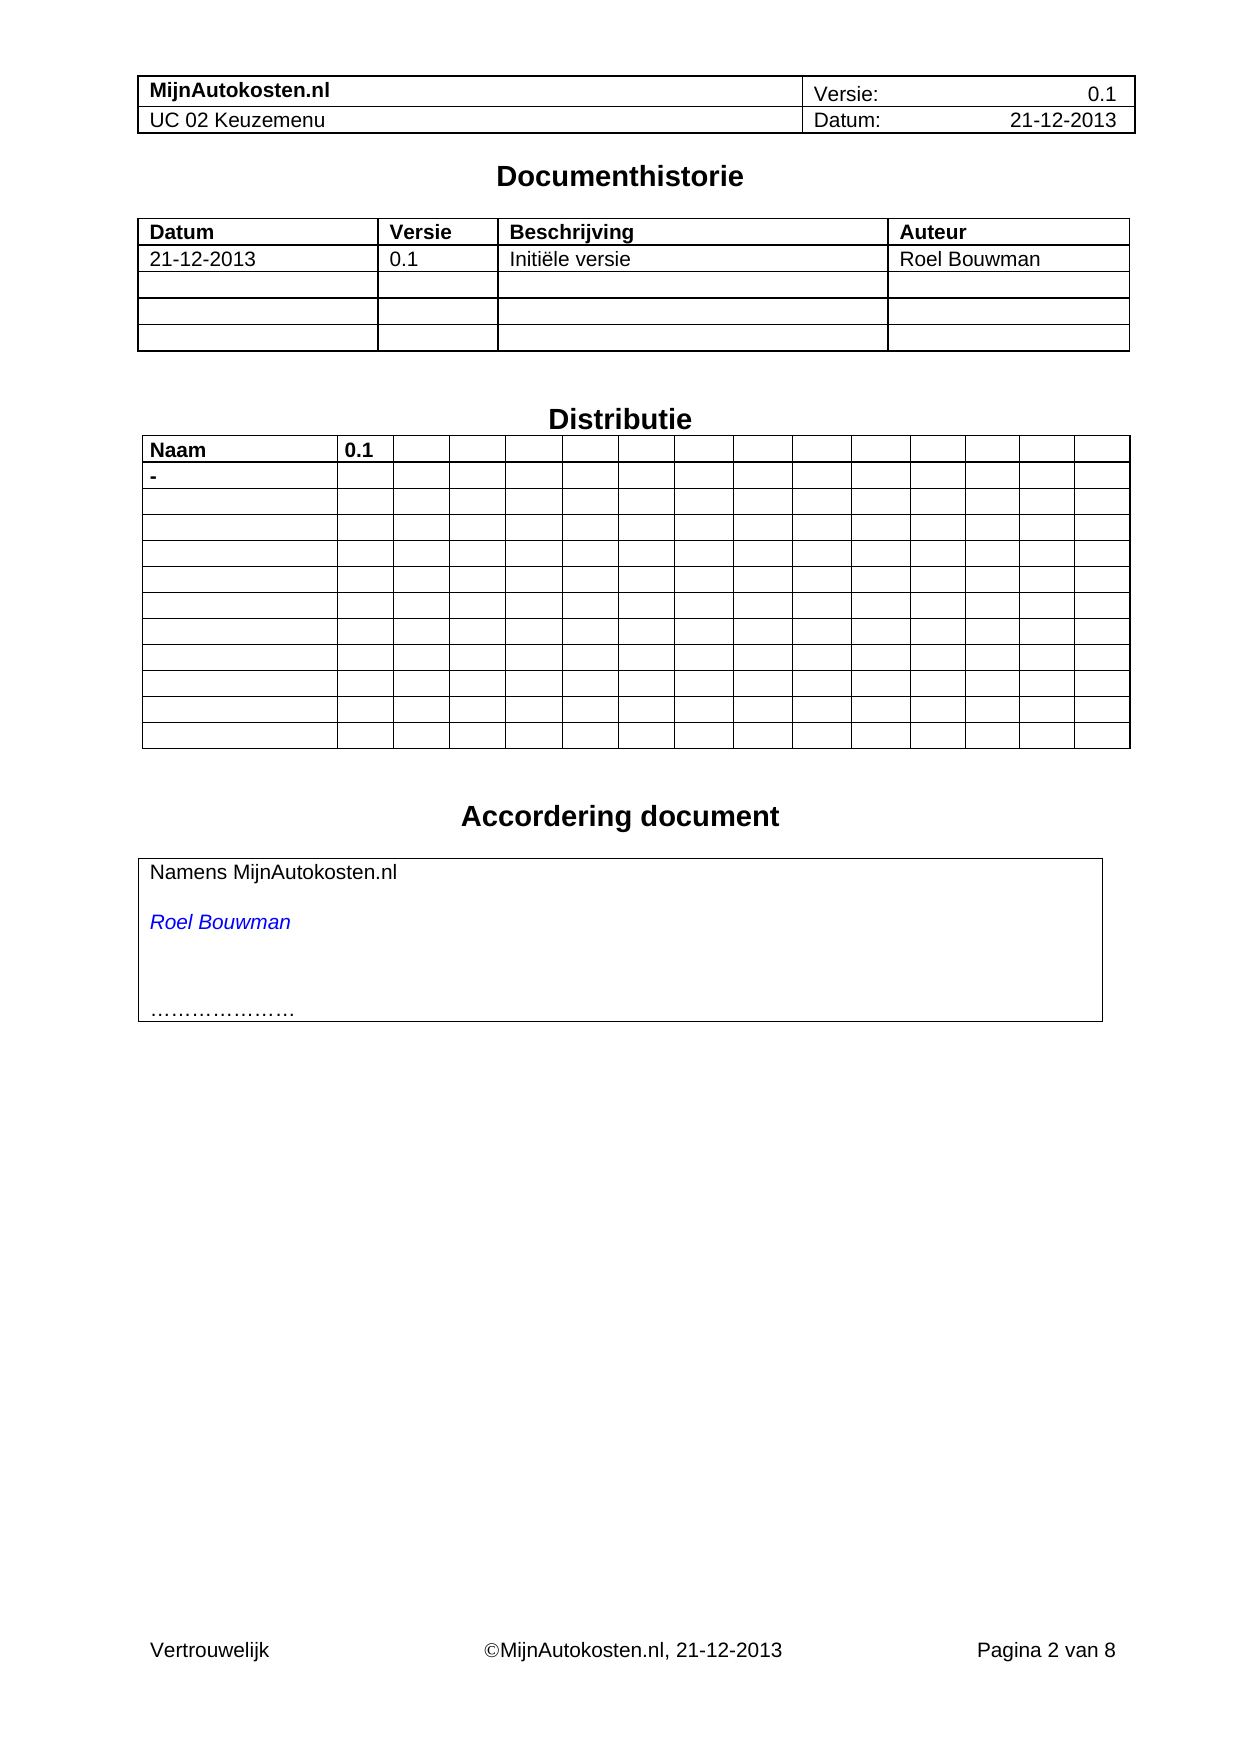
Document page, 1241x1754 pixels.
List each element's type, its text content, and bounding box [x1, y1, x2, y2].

subtitle Accordering document [150, 799, 1090, 832]
table_cell [619, 463, 674, 487]
table_cell [450, 541, 505, 566]
table_cell [966, 593, 1019, 618]
table_cell [852, 697, 910, 722]
table_cell [139, 325, 377, 350]
table_cell Roel Bouwman [889, 246, 1129, 271]
table_cell [619, 619, 674, 644]
table_cell [338, 463, 393, 487]
table_cell [394, 593, 449, 618]
table_cell [1075, 697, 1129, 722]
table_cell [911, 671, 965, 696]
table_header [394, 436, 449, 461]
table_cell [675, 489, 733, 513]
table_cell [852, 593, 910, 618]
table_cell [889, 299, 1129, 324]
table_cell [675, 515, 733, 539]
table_cell [338, 671, 393, 696]
table_cell Initiële versie [499, 246, 887, 271]
table_cell [734, 723, 792, 748]
table_cell [675, 619, 733, 644]
table_cell [966, 567, 1019, 592]
table_cell [1075, 593, 1129, 618]
table_cell [675, 723, 733, 748]
table_cell [852, 463, 910, 487]
table_cell [793, 645, 851, 670]
table_cell [143, 593, 337, 618]
table_header Naam [143, 436, 337, 461]
table_cell [966, 541, 1019, 566]
table_cell [793, 593, 851, 618]
table_header [675, 436, 733, 461]
table_cell [852, 671, 910, 696]
table_cell [394, 541, 449, 566]
table_cell [675, 645, 733, 670]
table_cell [450, 463, 505, 487]
table_header 0.1 [338, 436, 393, 461]
table_cell [911, 723, 965, 748]
table_cell [675, 541, 733, 566]
table_cell [394, 567, 449, 592]
table_cell [499, 272, 887, 297]
table_cell [338, 593, 393, 618]
table_cell [143, 541, 337, 566]
table_cell [394, 697, 449, 722]
table_cell [911, 645, 965, 670]
table_cell [506, 645, 562, 670]
table_cell [506, 593, 562, 618]
table_cell [394, 463, 449, 487]
table_header [619, 436, 674, 461]
table_cell [450, 567, 505, 592]
table_cell [506, 463, 562, 487]
table_cell [619, 515, 674, 539]
table_header [852, 436, 910, 461]
table_cell [338, 567, 393, 592]
table_cell [563, 489, 618, 513]
table_cell [966, 515, 1019, 539]
table_cell [143, 671, 337, 696]
table_cell [1020, 515, 1074, 539]
table_cell [563, 645, 618, 670]
table_cell [1020, 671, 1074, 696]
table_cell [563, 541, 618, 566]
table_cell [1075, 723, 1129, 748]
table_cell [143, 645, 337, 670]
table_cell [966, 723, 1019, 748]
table_cell 21-12-2013 [139, 246, 377, 271]
table_cell [1075, 567, 1129, 592]
table_cell [911, 567, 965, 592]
table_cell [450, 723, 505, 748]
table_header [911, 436, 965, 461]
table_cell [338, 619, 393, 644]
table_cell [394, 515, 449, 539]
table_header [506, 436, 562, 461]
table_header [793, 436, 851, 461]
table_cell [675, 697, 733, 722]
table_cell [619, 541, 674, 566]
table_cell [394, 619, 449, 644]
table_cell [852, 723, 910, 748]
table_cell [966, 463, 1019, 487]
table_header [450, 436, 505, 461]
table_header Datum [139, 219, 377, 244]
table_header [966, 436, 1019, 461]
table_cell [563, 671, 618, 696]
table_cell [793, 541, 851, 566]
table_cell [143, 697, 337, 722]
table_cell [1020, 723, 1074, 748]
table_cell [1020, 645, 1074, 670]
table_cell [1020, 619, 1074, 644]
table_cell [506, 515, 562, 539]
table_cell [379, 299, 497, 324]
table_cell [852, 541, 910, 566]
table_cell [911, 697, 965, 722]
table_cell [911, 541, 965, 566]
table_cell [1020, 541, 1074, 566]
table_cell [143, 489, 337, 513]
table_cell [394, 645, 449, 670]
table_cell [394, 671, 449, 696]
table_cell [793, 463, 851, 487]
table_cell [966, 697, 1019, 722]
table_cell [450, 489, 505, 513]
table_cell [338, 489, 393, 513]
table_cell [1075, 489, 1129, 513]
table_cell [619, 723, 674, 748]
table_cell [139, 299, 377, 324]
table_cell [734, 645, 792, 670]
table_cell [139, 272, 377, 297]
table_cell [394, 489, 449, 513]
table_cell [619, 671, 674, 696]
table_cell [563, 463, 618, 487]
table_cell [1075, 619, 1129, 644]
table_cell [379, 325, 497, 350]
table_cell [793, 671, 851, 696]
table_cell [734, 593, 792, 618]
table_cell [338, 515, 393, 539]
table_cell [563, 567, 618, 592]
table_cell [734, 515, 792, 539]
table_cell [619, 489, 674, 513]
table_cell [379, 272, 497, 297]
table_cell [852, 645, 910, 670]
table_cell [1075, 645, 1129, 670]
table_cell [450, 671, 505, 696]
table_cell [1075, 515, 1129, 539]
table_cell [450, 697, 505, 722]
table_cell [966, 645, 1019, 670]
table_cell [1020, 489, 1074, 513]
table_cell - [143, 463, 337, 487]
table_cell [1020, 593, 1074, 618]
table_cell [499, 299, 887, 324]
table_cell [450, 619, 505, 644]
table_cell [338, 541, 393, 566]
table_cell [619, 567, 674, 592]
table_cell [852, 619, 910, 644]
table_header Auteur [889, 219, 1129, 244]
subtitle Distributie [150, 402, 1090, 435]
table_cell [506, 619, 562, 644]
table_cell [563, 619, 618, 644]
table_cell [734, 619, 792, 644]
table_cell [734, 567, 792, 592]
table_cell [793, 515, 851, 539]
table_cell [619, 593, 674, 618]
table_cell [852, 489, 910, 513]
table_cell [338, 645, 393, 670]
table_cell [911, 463, 965, 487]
table_cell [506, 671, 562, 696]
table_cell [793, 723, 851, 748]
table_cell [506, 489, 562, 513]
table_cell [143, 567, 337, 592]
table_cell [734, 697, 792, 722]
table_cell [143, 723, 337, 748]
table_cell [506, 567, 562, 592]
table_header [1020, 436, 1074, 461]
table_cell [966, 489, 1019, 513]
table_cell [450, 515, 505, 539]
table_cell [506, 541, 562, 566]
table_header [1075, 436, 1129, 461]
table_cell [911, 489, 965, 513]
table_cell [619, 645, 674, 670]
table_cell [450, 593, 505, 618]
table_cell [734, 541, 792, 566]
table_cell [911, 619, 965, 644]
table_cell [506, 723, 562, 748]
table_cell [675, 671, 733, 696]
table_cell [734, 463, 792, 487]
table_cell [793, 697, 851, 722]
table_cell [450, 645, 505, 670]
table_header Namens MijnAutokosten.nl Roel Bouwman ………………… [139, 859, 1102, 1021]
table_cell [338, 697, 393, 722]
table_cell [1075, 541, 1129, 566]
table_cell [675, 463, 733, 487]
table_cell [966, 619, 1019, 644]
table_header [563, 436, 618, 461]
table_cell [1020, 697, 1074, 722]
table_cell [619, 697, 674, 722]
table_cell [734, 489, 792, 513]
table_cell [1075, 671, 1129, 696]
table_cell [793, 619, 851, 644]
table_cell [911, 515, 965, 539]
table_cell [394, 723, 449, 748]
table_cell [966, 671, 1019, 696]
table_cell [852, 515, 910, 539]
table_cell [734, 671, 792, 696]
table_cell [852, 567, 910, 592]
table_cell [563, 515, 618, 539]
table_cell [338, 723, 393, 748]
table_cell [143, 515, 337, 539]
table_cell [563, 723, 618, 748]
table_cell [675, 593, 733, 618]
table_cell [563, 697, 618, 722]
table_header Beschrijving [499, 219, 887, 244]
table_cell 0.1 [379, 246, 497, 271]
table_cell [675, 567, 733, 592]
table_cell [793, 489, 851, 513]
table_header Versie [379, 219, 497, 244]
table_header [734, 436, 792, 461]
table_cell [889, 325, 1129, 350]
table_cell [563, 593, 618, 618]
table_cell [1020, 567, 1074, 592]
table_cell [499, 325, 887, 350]
table_cell [1075, 463, 1129, 487]
subtitle Documenthistorie [150, 159, 1090, 192]
table_cell [793, 567, 851, 592]
table_cell [506, 697, 562, 722]
table_cell [889, 272, 1129, 297]
table_cell [911, 593, 965, 618]
table_cell [1020, 463, 1074, 487]
table_cell [143, 619, 337, 644]
